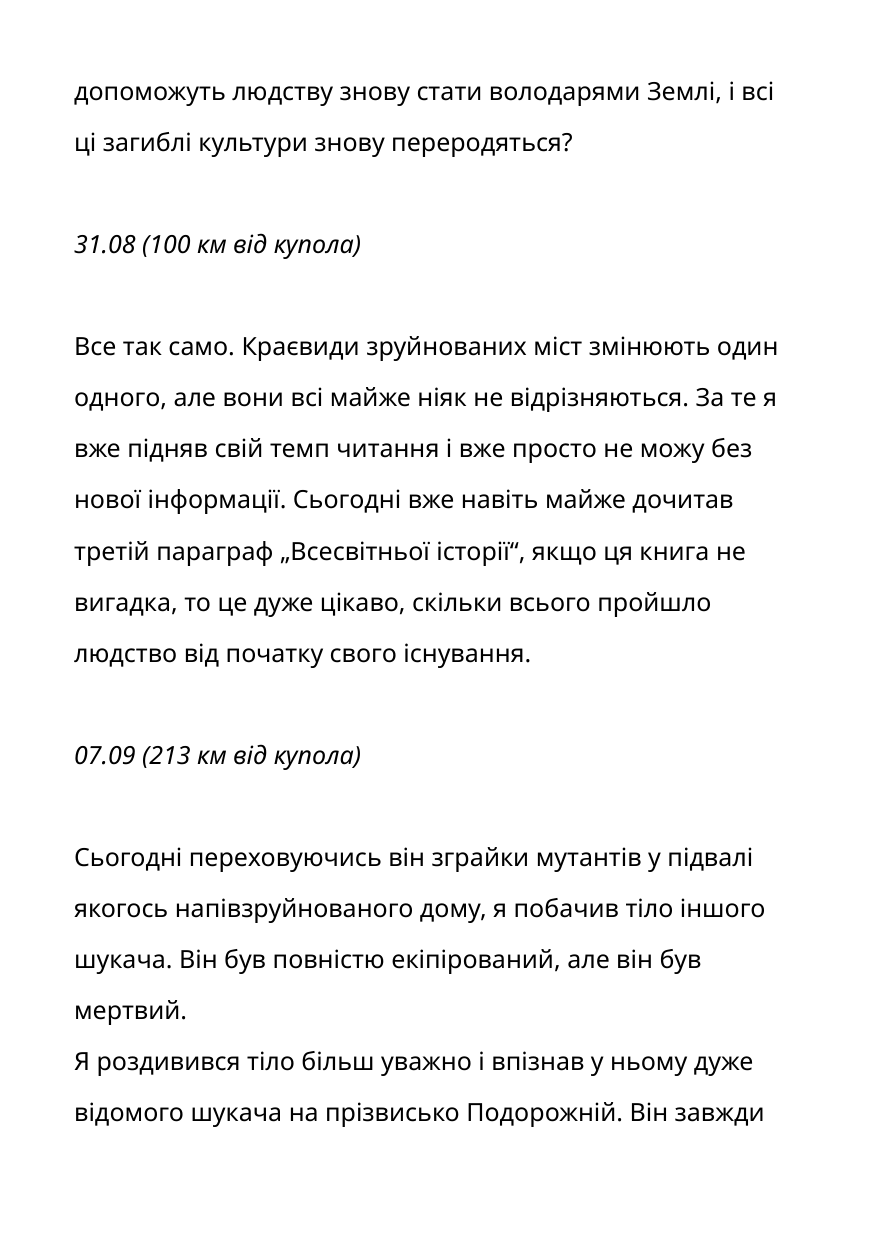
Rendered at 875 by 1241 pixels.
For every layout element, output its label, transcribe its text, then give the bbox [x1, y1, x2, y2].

text Все так само. Краєвиди зруйнованих міст змінюють один одного, але вони всі майже ніяк не відрізняються. За те я вже підняв свій темп читання і вже просто не можу без нової інформації. Сьогодні вже навіть майже дочитав третій параграф „Всесвітньої історії“, якщо ця книга не вигадка, то це дуже цікаво, скільки всього пройшло людство від початку свого існування. [74, 329, 800, 669]
text допоможуть людству знову стати володарями Землі, і всі ці загиблі культури знову переродяться? [74, 74, 800, 159]
text Сьогодні переховуючись він зграйки мутантів у підвалі якогось напівзруйнованого дому, я побачив тіло іншого шукача. Він був повністю екіпірований, але він був мертвий. [74, 839, 800, 1027]
text 07.09 (213 км від купола) [74, 737, 800, 771]
text 31.08 (100 км від купола) [74, 227, 800, 261]
text Я роздивився тіло більш уважно і впізнав у ньому дуже відомого шукача на прізвисько Подорожній. Він завжди [74, 1044, 800, 1129]
